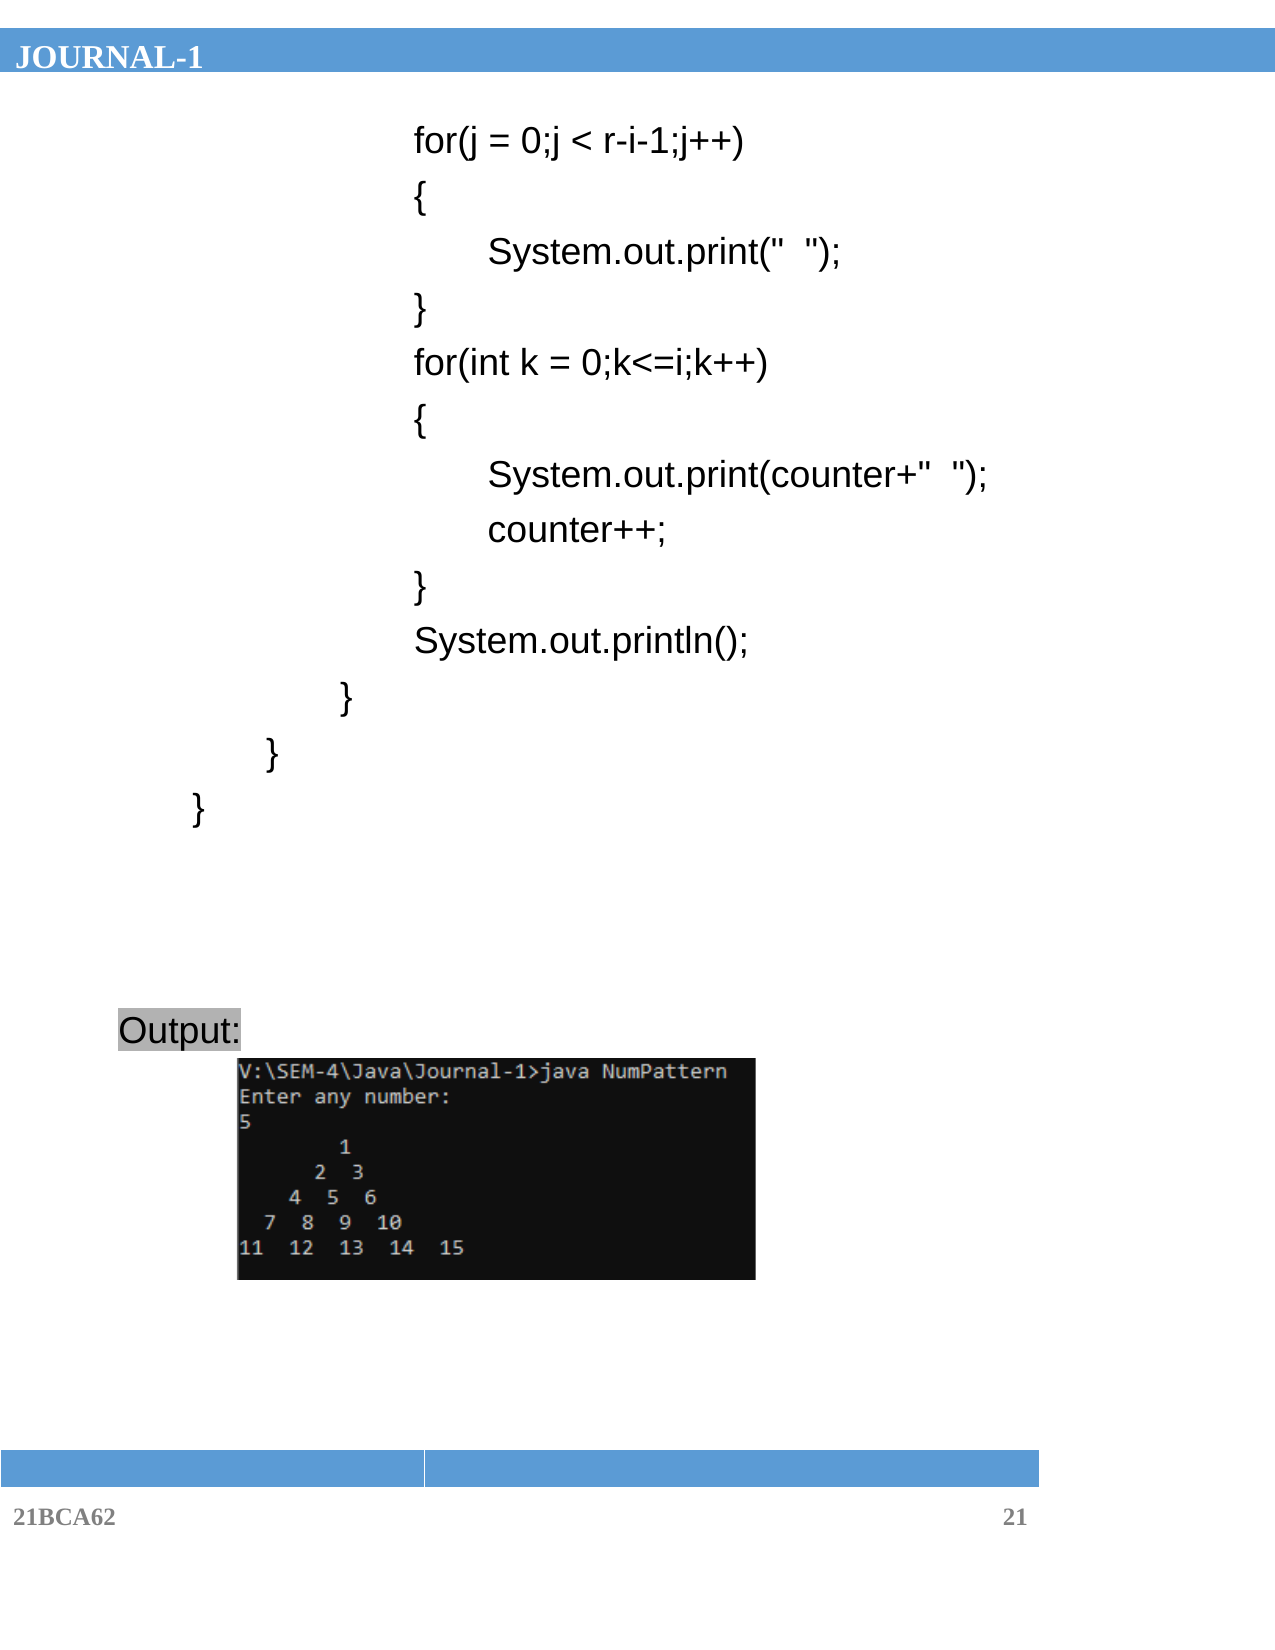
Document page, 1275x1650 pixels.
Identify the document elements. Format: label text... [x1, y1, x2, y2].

text counter++; [118, 507, 1157, 551]
text System.out.println(); [118, 619, 1157, 662]
text } [118, 786, 1157, 829]
text System.out.print(" "); [118, 229, 1157, 272]
text for(int k = 0;k<=i;k++) [118, 341, 1157, 384]
text System.out.print(counter+" "); [118, 452, 1157, 495]
text { [118, 174, 1157, 217]
text } [118, 674, 1157, 717]
text } [118, 730, 1157, 773]
text { [118, 396, 1157, 439]
text for(j = 0;j < r-i-1;j++) [118, 118, 1157, 161]
text Output: [118, 1008, 1157, 1051]
text } [118, 285, 1157, 328]
text } [118, 563, 1157, 606]
